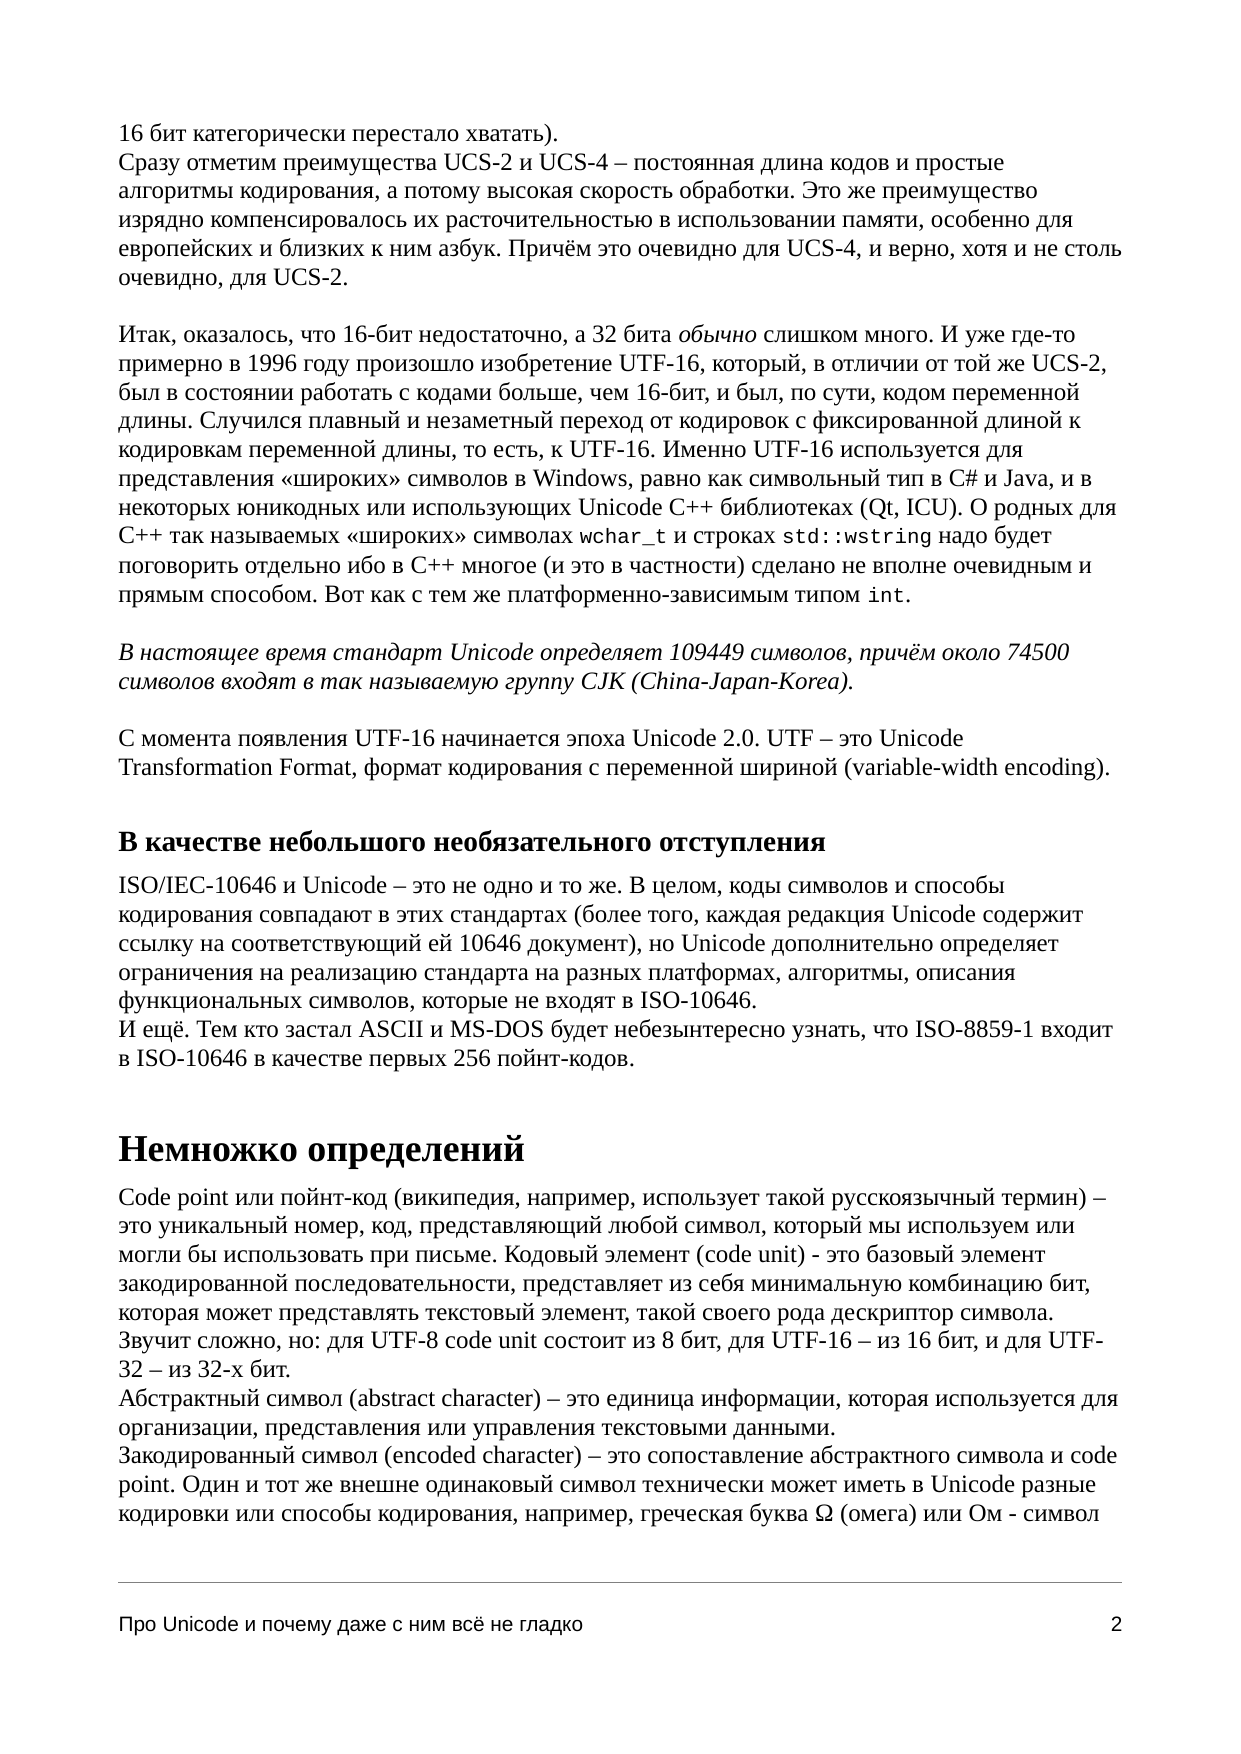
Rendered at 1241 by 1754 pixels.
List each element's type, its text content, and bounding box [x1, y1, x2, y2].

text 16 бит категорически перестало хватать). [118, 118, 1122, 147]
text Абстрактный символ (abstract character) – это единица информации, которая используется для организации, представления или управления текстовыми данными. [118, 1383, 1122, 1441]
text И ещё. Тем кто застал ASCII и MS-DOS будет небезынтересно узнать, что ISO-8859-1 входит в ISO-10646 в качестве первых 256 пойнт-кодов. [118, 1014, 1122, 1072]
text ISO/IEC-10646 и Unicode – это не одно и то же. В целом, коды символов и способы кодирования совпадают в этих стандартах (более того, каждая редакция Unicode содержит ссылку на соответствующий ей 10646 документ), но Unicode дополнительно определяет ограничения на реализацию стандарта на разных платформах, алгоритмы, описания функциональных символов, которые не входят в ISO-10646. [118, 871, 1122, 1014]
text В настоящее время стандарт Unicode определяет 109449 символов, причём около 74500 символов входят в так называемую группу CJK (China-Japan-Korea). [118, 637, 1122, 695]
subtitle В качестве небольшого необязательного отступления [118, 824, 1122, 858]
subtitle Немножко определений [118, 1126, 1122, 1169]
text Code point или пойнт-код (википедия, например, использует такой русскоязычный термин) – это уникальный номер, код, представляющий любой символ, который мы используем или могли бы использовать при письме. Кодовый элемент (code unit) - это базовый элемент закодированной последовательности, представляет из себя минимальную комбинацию бит, которая может представлять текстовый элемент, такой своего рода дескриптор символа. Звучит сложно, но: для UTF-8 code unit состоит из 8 бит, для UTF-16 – из 16 бит, и для UTF-32 – из 32-х бит. [118, 1182, 1122, 1383]
text С момента появления UTF-16 начинается эпоха Unicode 2.0. UTF – это Unicode Transformation Format, формат кодирования с переменной шириной (variable-width encoding). [118, 723, 1122, 781]
text Сразу отметим преимущества UCS-2 и UCS-4 – постоянная длина кодов и простые алгоритмы кодирования, а потому высокая скорость обработки. Это же преимущество изрядно компенсировалось их расточительностью в использовании памяти, особенно для европейских и близких к ним азбук. Причём это очевидно для UCS-4, и верно, хотя и не столь очевидно, для UCS-2. [118, 147, 1122, 291]
text Итак, оказалось, что 16-бит недостаточно, а 32 бита обычно слишком много. И уже где-то примерно в 1996 году произошло изобретение UTF-16, который, в отличии от той же UCS-2, был в состоянии работать с кодами больше, чем 16-бит, и был, по сути, кодом переменной длины. Случился плавный и незаметный переход от кодировок с фиксированной длиной к кодировкам переменной длины, то есть, к UTF-16. Именно UTF-16 используется для представления «широких» символов в Windows, равно как символьный тип в C# и Java, и в некоторых юникодных или использующих Unicode C++ библиотеках (Qt, ICU). О родных для C++ так называемых «широких» символах wchar_t и строках std::wstring надо будет поговорить отдельно ибо в C++ многое (и это в частности) сделано не вполне очевидным и прямым способом. Вот как с тем же платформенно-зависимым типом int. [118, 319, 1122, 608]
text Закодированный символ (encoded character) – это сопоставление абстрактного символа и code point. Один и тот же внешне одинаковый символ технически может иметь в Unicode разные кодировки или способы кодирования, например, греческая буква Ω (омега) или Ом - символ [118, 1441, 1122, 1527]
